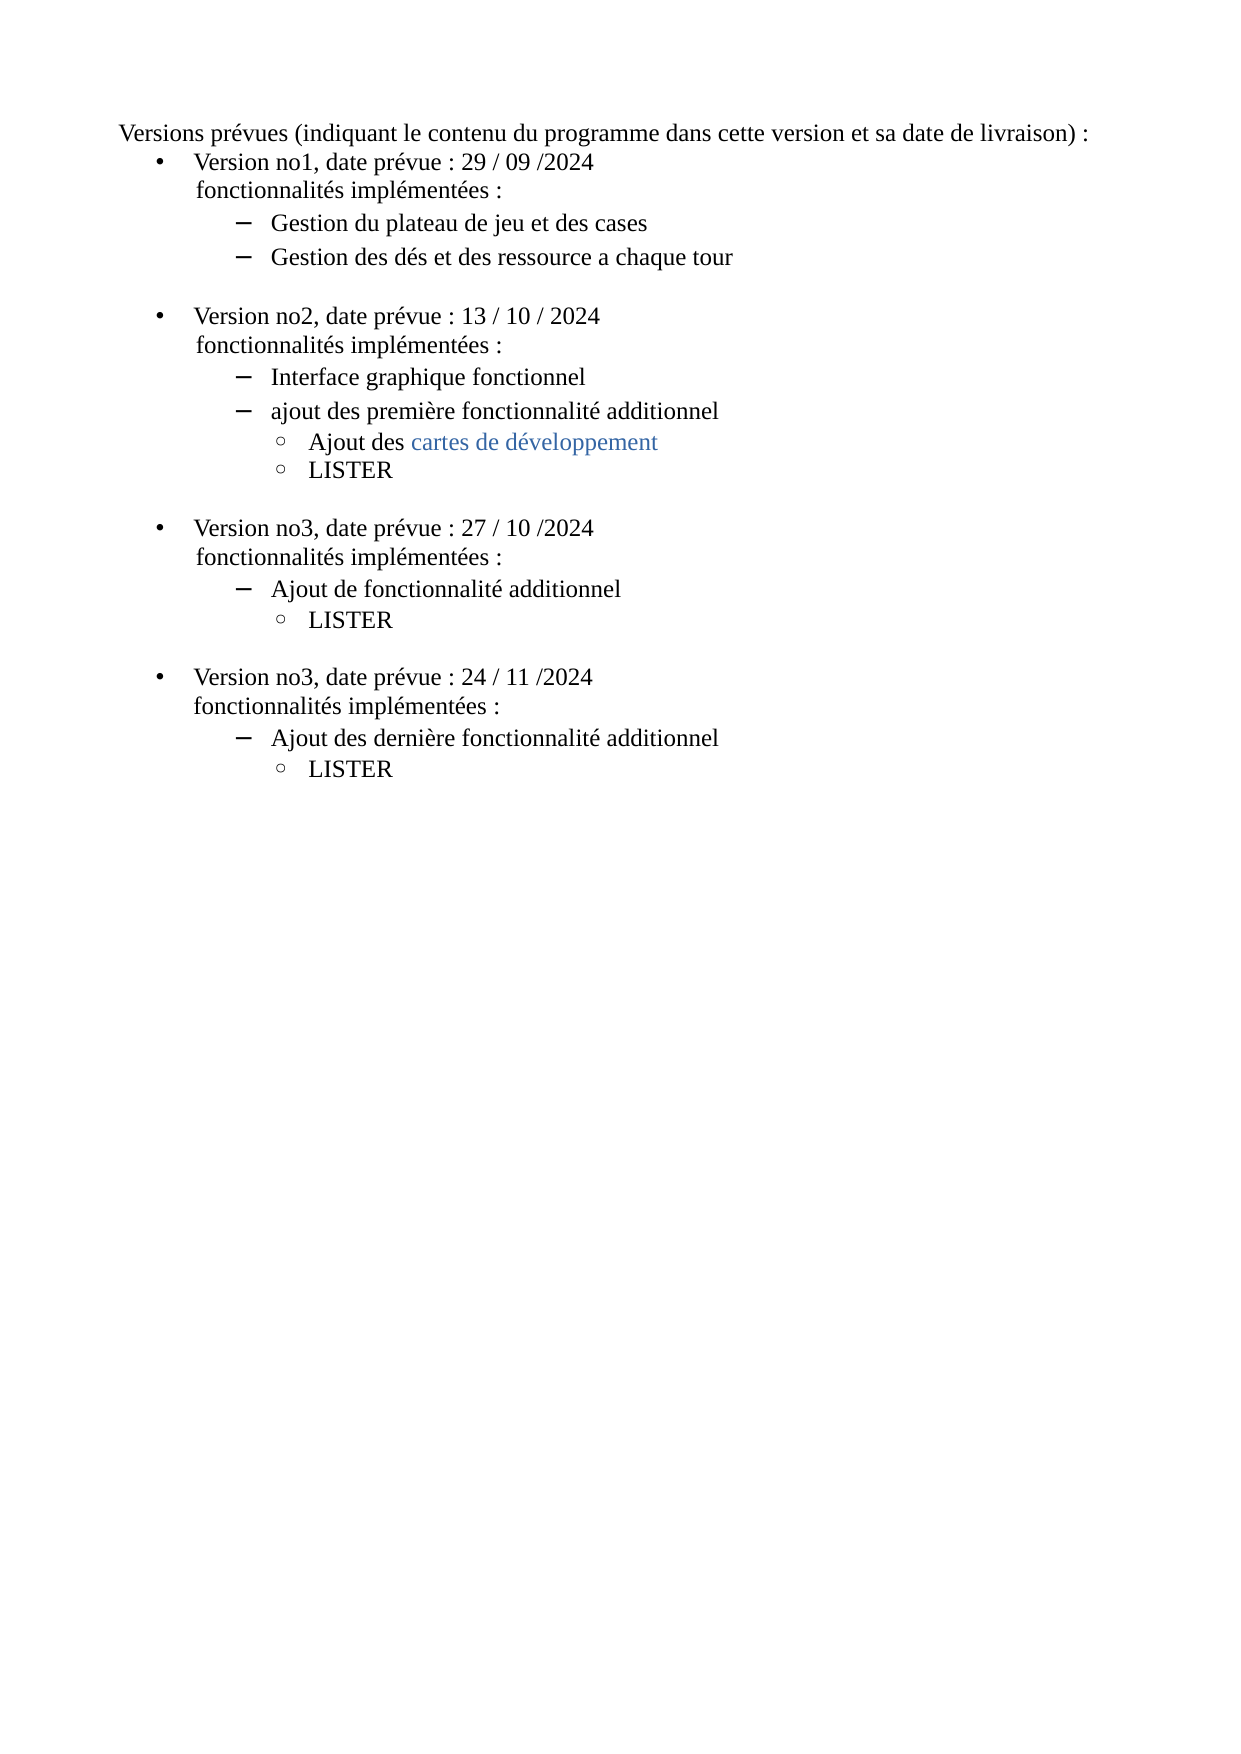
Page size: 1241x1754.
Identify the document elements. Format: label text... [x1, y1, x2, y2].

text fonctionnalités implémentées : [196, 330, 1122, 359]
list Version no3, date prévue : 27 / 10 /2024 [156, 513, 1122, 542]
list fonctionnalités implémentées : [156, 691, 1122, 720]
list Version no2, date prévue : 13 / 10 / 2024 [156, 301, 1122, 330]
list Interface graphique fonctionnel [233, 359, 1122, 393]
list Version no1, date prévue : 29 / 09 /2024 [156, 147, 1122, 176]
list Ajout de fonctionnalité additionnel [233, 571, 1122, 605]
text fonctionnalités implémentées : [196, 176, 1122, 204]
list Version no3, date prévue : 24 / 11 /2024 [156, 662, 1122, 691]
list Gestion du plateau de jeu et des cases [233, 204, 1122, 238]
text fonctionnalités implémentées : [196, 542, 1122, 571]
list LISTER [271, 456, 1122, 484]
list ajout des première fonctionnalité additionnel [233, 393, 1122, 427]
list Ajout des cartes de développement [271, 427, 1122, 456]
list LISTER [271, 754, 1122, 782]
list Gestion des dés et des ressource a chaque tour [233, 238, 1122, 272]
text Versions prévues (indiquant le contenu du programme dans cette version et sa date de livraison) : [118, 118, 1122, 147]
list LISTER [271, 605, 1122, 633]
list Ajout des dernière fonctionnalité additionnel [233, 720, 1122, 754]
